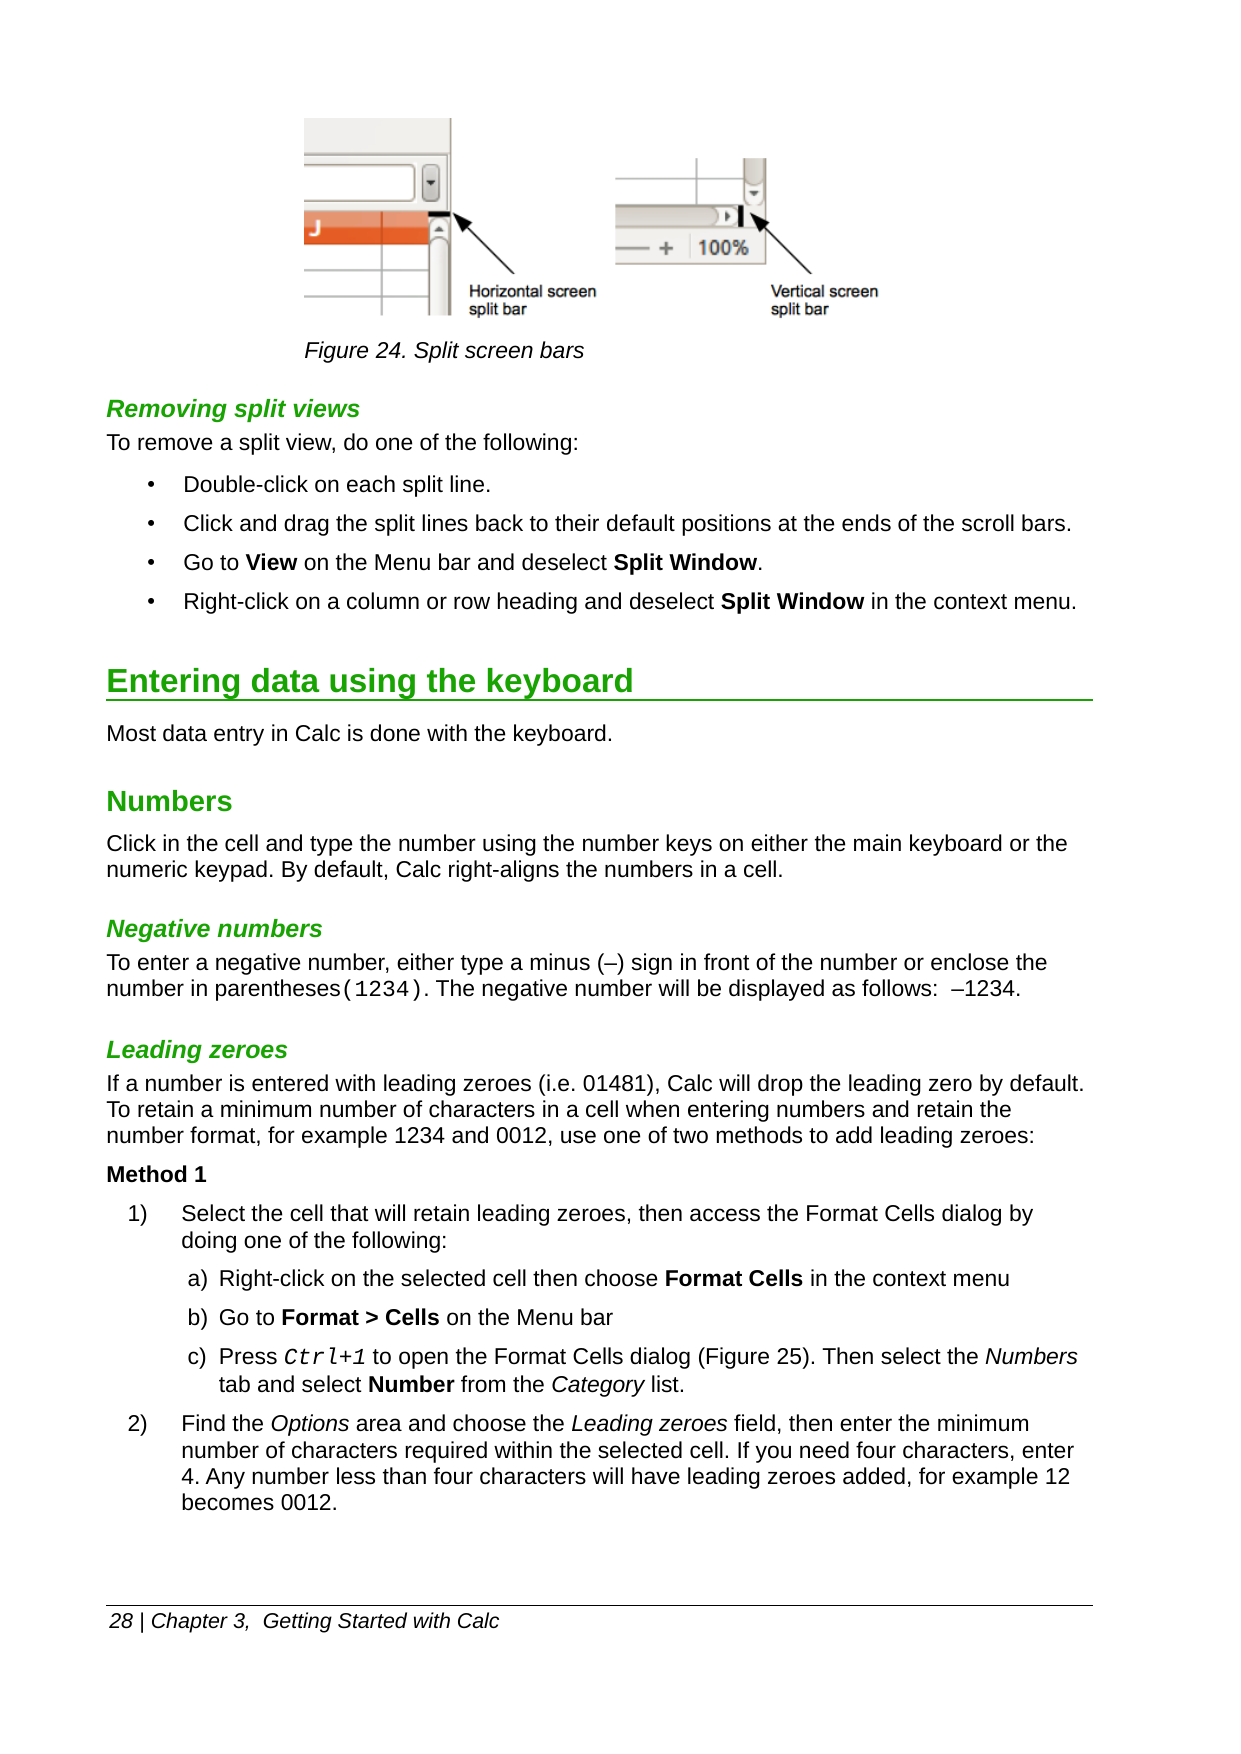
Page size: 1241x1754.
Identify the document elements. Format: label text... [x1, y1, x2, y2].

text Method 1 [106, 1161, 1093, 1188]
list Go to View on the Menu bar and deselect Split Window. [144, 546, 1093, 575]
list To remove a split view, do one of the following: [106, 429, 1093, 456]
text Click in the cell and type the number using the number keys on either the main keyboard or the numeric keypad. By default, Calc right-aligns the numbers in a cell. [106, 830, 1093, 883]
list Double-click on each split line. [144, 468, 1093, 497]
text Most data entry in Calc is done with the keyboard. [106, 720, 1093, 746]
list Go to Format > Cells on the Menu bar [181, 1304, 1093, 1331]
list Press Ctrl+1 to open the Format Cells dialog (Figure 25). Then select the Numbers tab and select Number from the Category list. [181, 1343, 1093, 1398]
picture [304, 118, 895, 325]
text If a number is entered with leading zeroes (i.e. 01481), Calc will drop the leading zero by default. To retain a minimum number of characters in a cell when entering numbers and retain the number format, for example 1234 and 0012, use one of two methods to add leading zeroes: [106, 1070, 1093, 1149]
list Click and drag the split lines back to their default positions at the ends of the scroll bars. [144, 507, 1093, 536]
list Right-click on the selected cell then choose Format Cells in the context menu [181, 1265, 1093, 1292]
subtitle Negative numbers [106, 914, 1093, 943]
text Figure 24. Split screen bars [304, 337, 895, 363]
subtitle Leading zeroes [106, 1035, 1093, 1063]
subtitle Entering data using the keyboard [106, 661, 1093, 699]
subtitle Numbers [106, 784, 1093, 817]
list Right-click on a column or row heading and deselect Split Window in the context menu. [144, 585, 1093, 617]
subtitle Removing split views [106, 394, 1093, 423]
list Find the Options area and choose the Leading zeroes field, then enter the minimum number of characters required within the selected cell. If you need four characters, enter 4. Any number less than four characters will have leading zeroes added, for example 12 becomes 0012. [148, 1410, 1093, 1516]
text To enter a negative number, either type a minus (–) sign in front of the number or enclose the number in parentheses(1234). The negative number will be displayed as follows: –1234. [106, 949, 1093, 1003]
list Select the cell that will retain leading zeroes, then access the Format Cells dialog by doing one of the following: [148, 1200, 1093, 1253]
